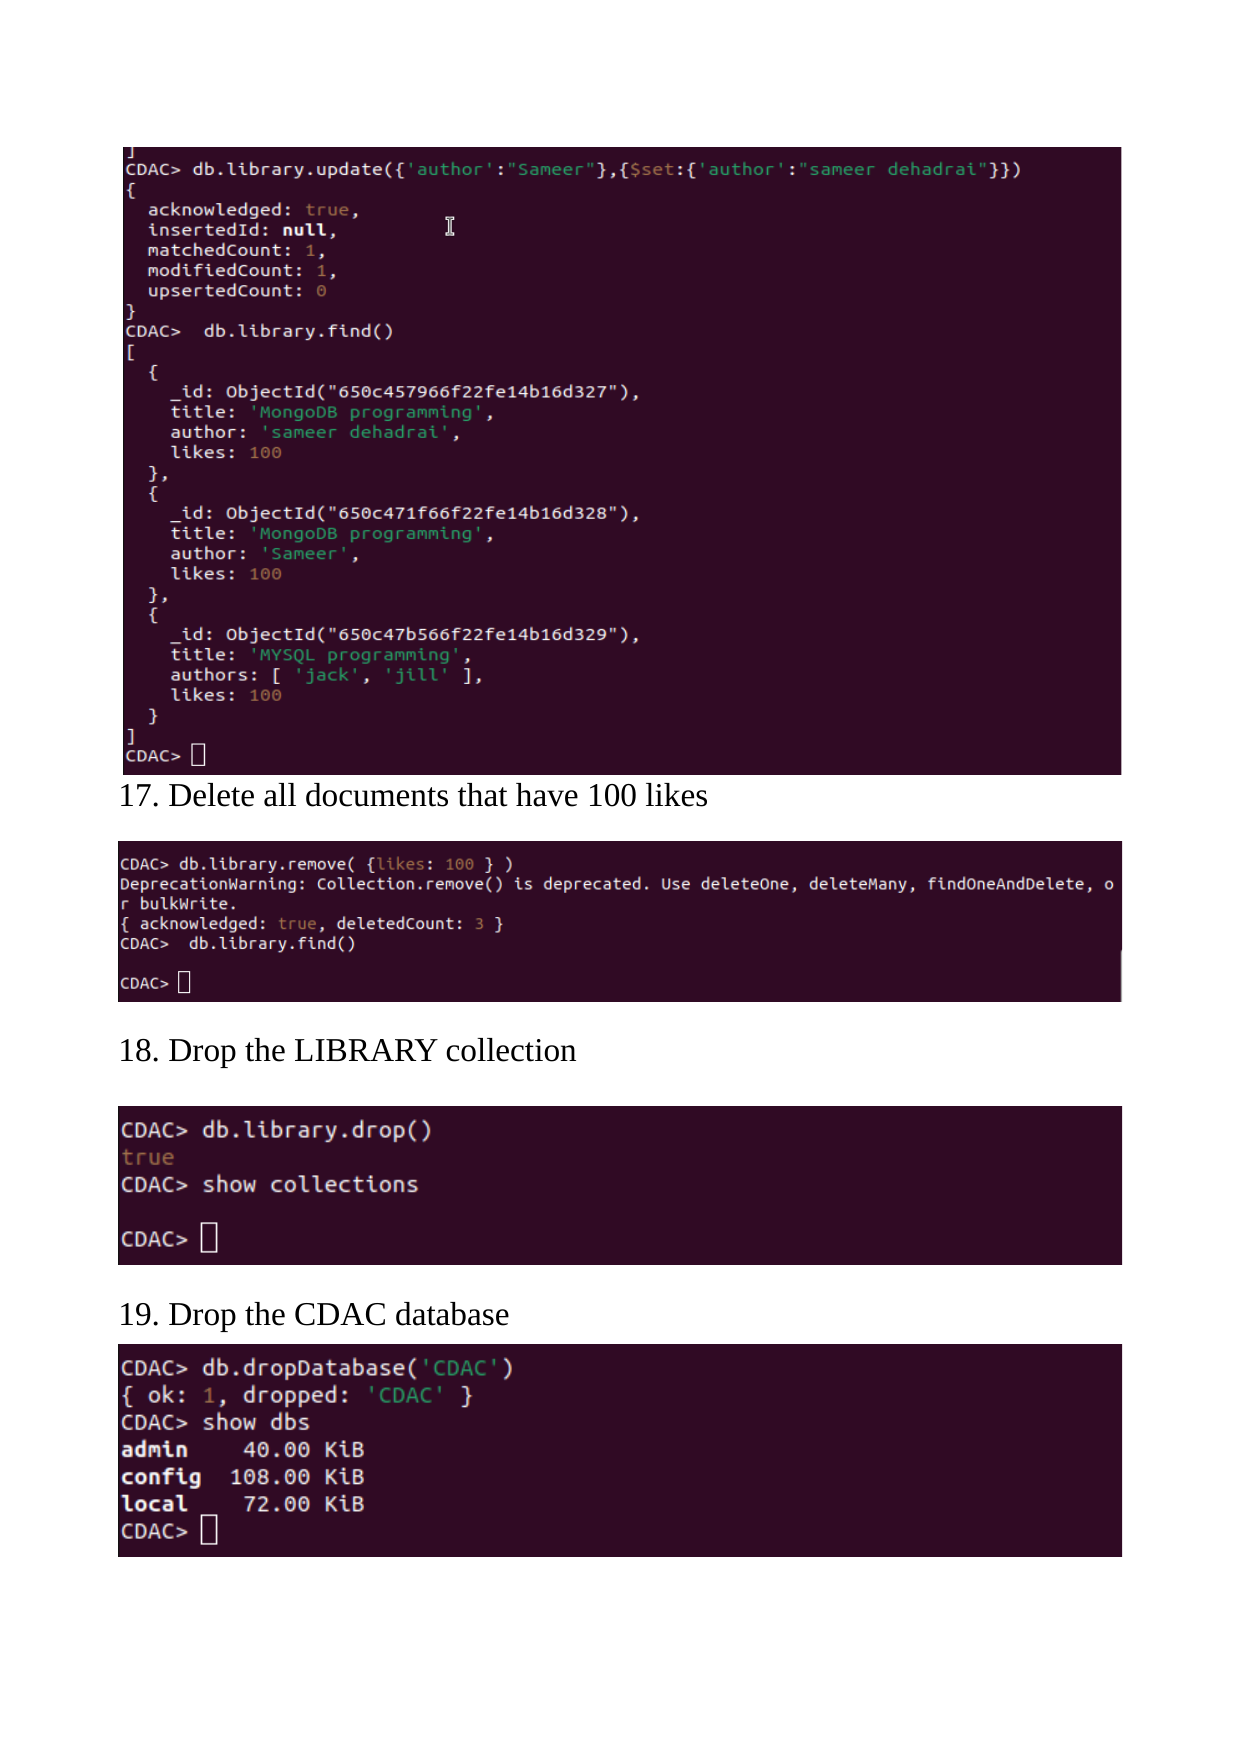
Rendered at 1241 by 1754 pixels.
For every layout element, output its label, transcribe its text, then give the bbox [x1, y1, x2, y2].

text 17. Delete all documents that have 100 likes [118, 147, 1122, 813]
text 19. Drop the CDAC database [118, 1294, 1122, 1332]
picture [118, 841, 1123, 1002]
picture [118, 1106, 1123, 1265]
picture [118, 1344, 1123, 1557]
picture [123, 147, 1122, 775]
text 18. Drop the LIBRARY collection [118, 1030, 1122, 1068]
